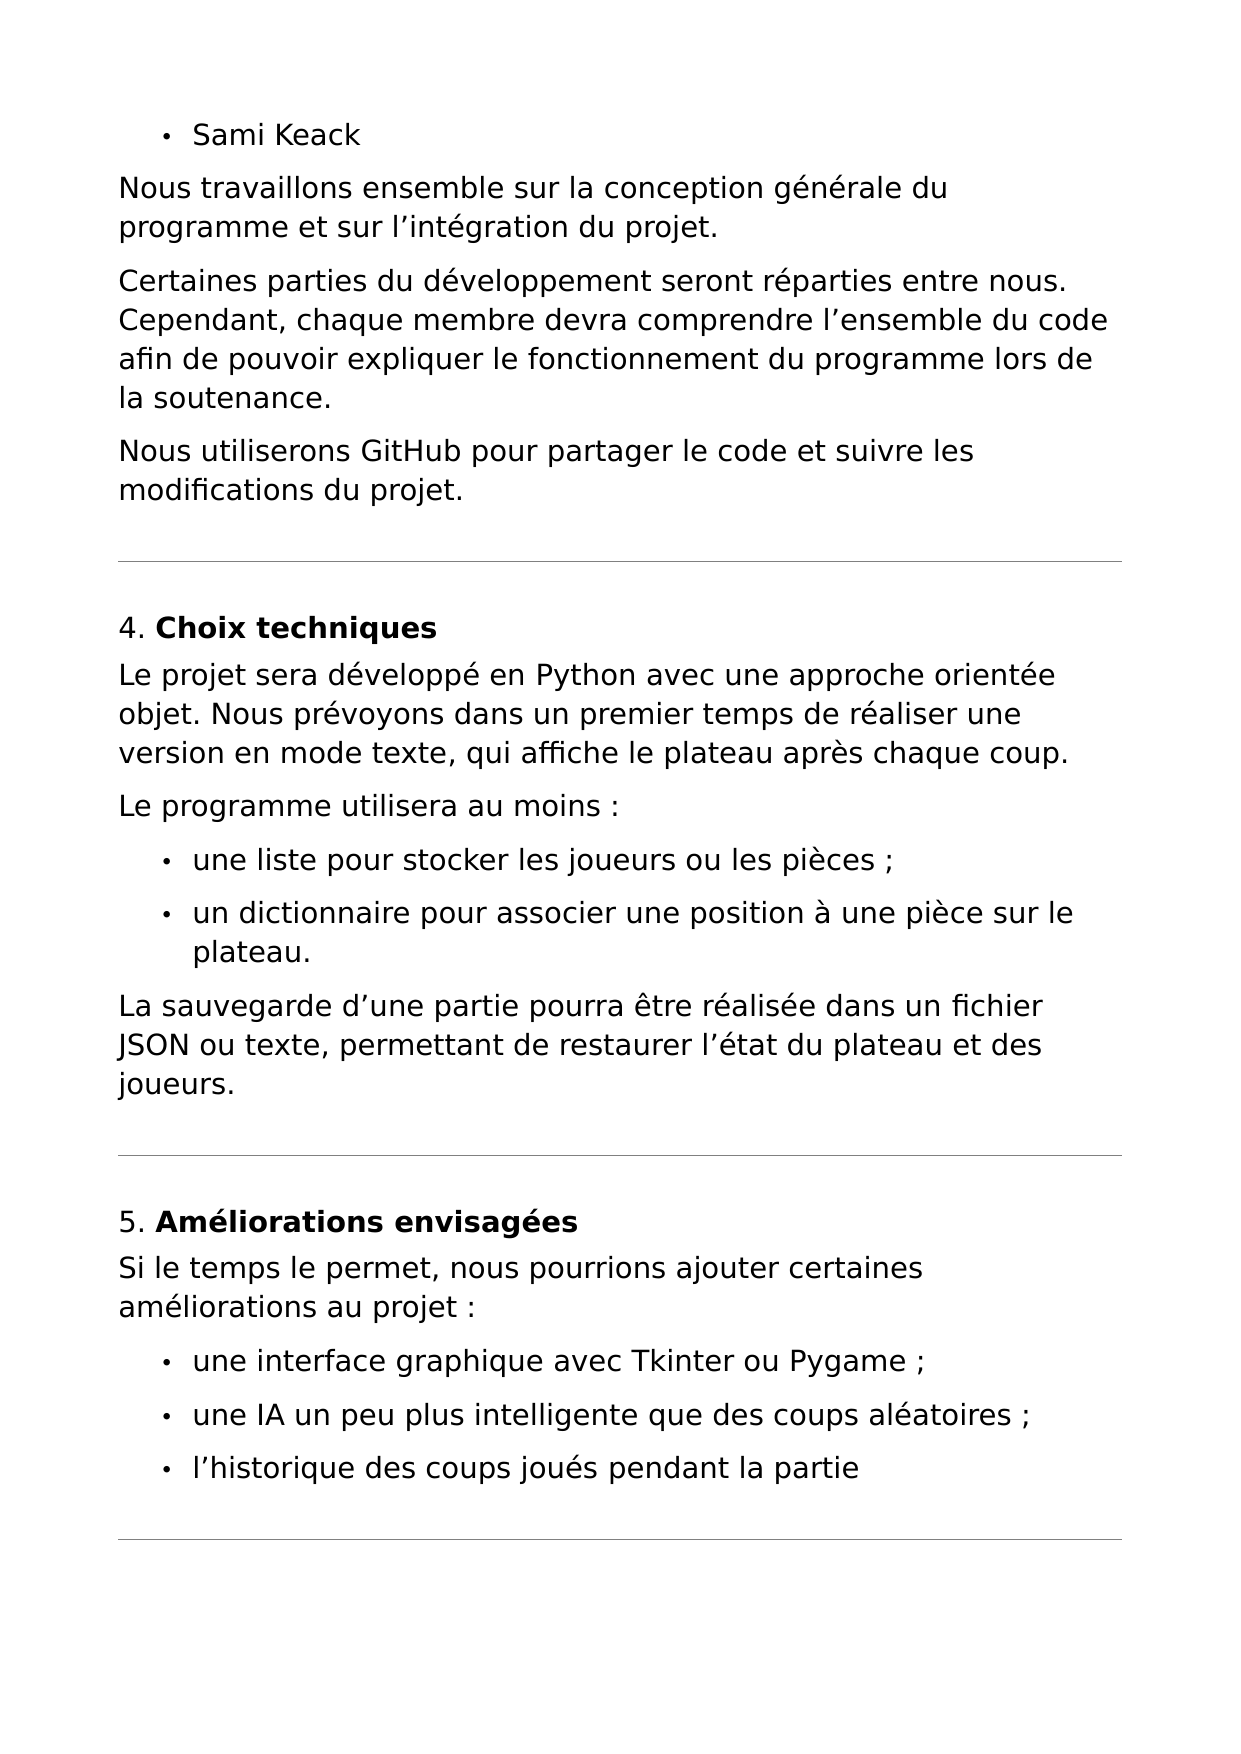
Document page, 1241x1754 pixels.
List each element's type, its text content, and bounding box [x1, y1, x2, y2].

subtitle 4. Choix techniques [118, 612, 1122, 646]
list l’historique des coups joués pendant la partie [162, 1451, 1122, 1485]
text Le programme utilisera au moins : [118, 790, 1122, 824]
text Si le temps le permet, nous pourrions ajouter certaines améliorations au projet : [118, 1252, 1122, 1325]
text Certaines parties du développement seront réparties entre nous. Cependant, chaque membre devra comprendre l’ensemble du code afin de pouvoir expliquer le fonctionnement du programme lors de la soutenance. [118, 264, 1122, 415]
subtitle 5. Améliorations envisagées [118, 1205, 1122, 1239]
list une interface graphique avec Tkinter ou Pygame ; [162, 1344, 1122, 1378]
text Le projet sera développé en Python avec une approche orientée objet. Nous prévoyons dans un premier temps de réaliser une version en mode texte, qui affiche le plateau après chaque coup. [118, 658, 1122, 770]
text Nous travaillons ensemble sur la conception générale du programme et sur l’intégration du projet. [118, 172, 1122, 244]
text La sauvegarde d’une partie pourra être réalisée dans un fichier JSON ou texte, permettant de restaurer l’état du plateau et des joueurs. [118, 989, 1122, 1101]
list une liste pour stocker les joueurs ou les pièces ; [162, 843, 1122, 877]
text Nous utiliserons GitHub pour partager le code et suivre les modifications du projet. [118, 434, 1122, 507]
list une IA un peu plus intelligente que des coups aléatoires ; [162, 1398, 1122, 1432]
list un dictionnaire pour associer une position à une pièce sur le plateau. [162, 897, 1122, 970]
list Sami Keack [162, 118, 1122, 152]
